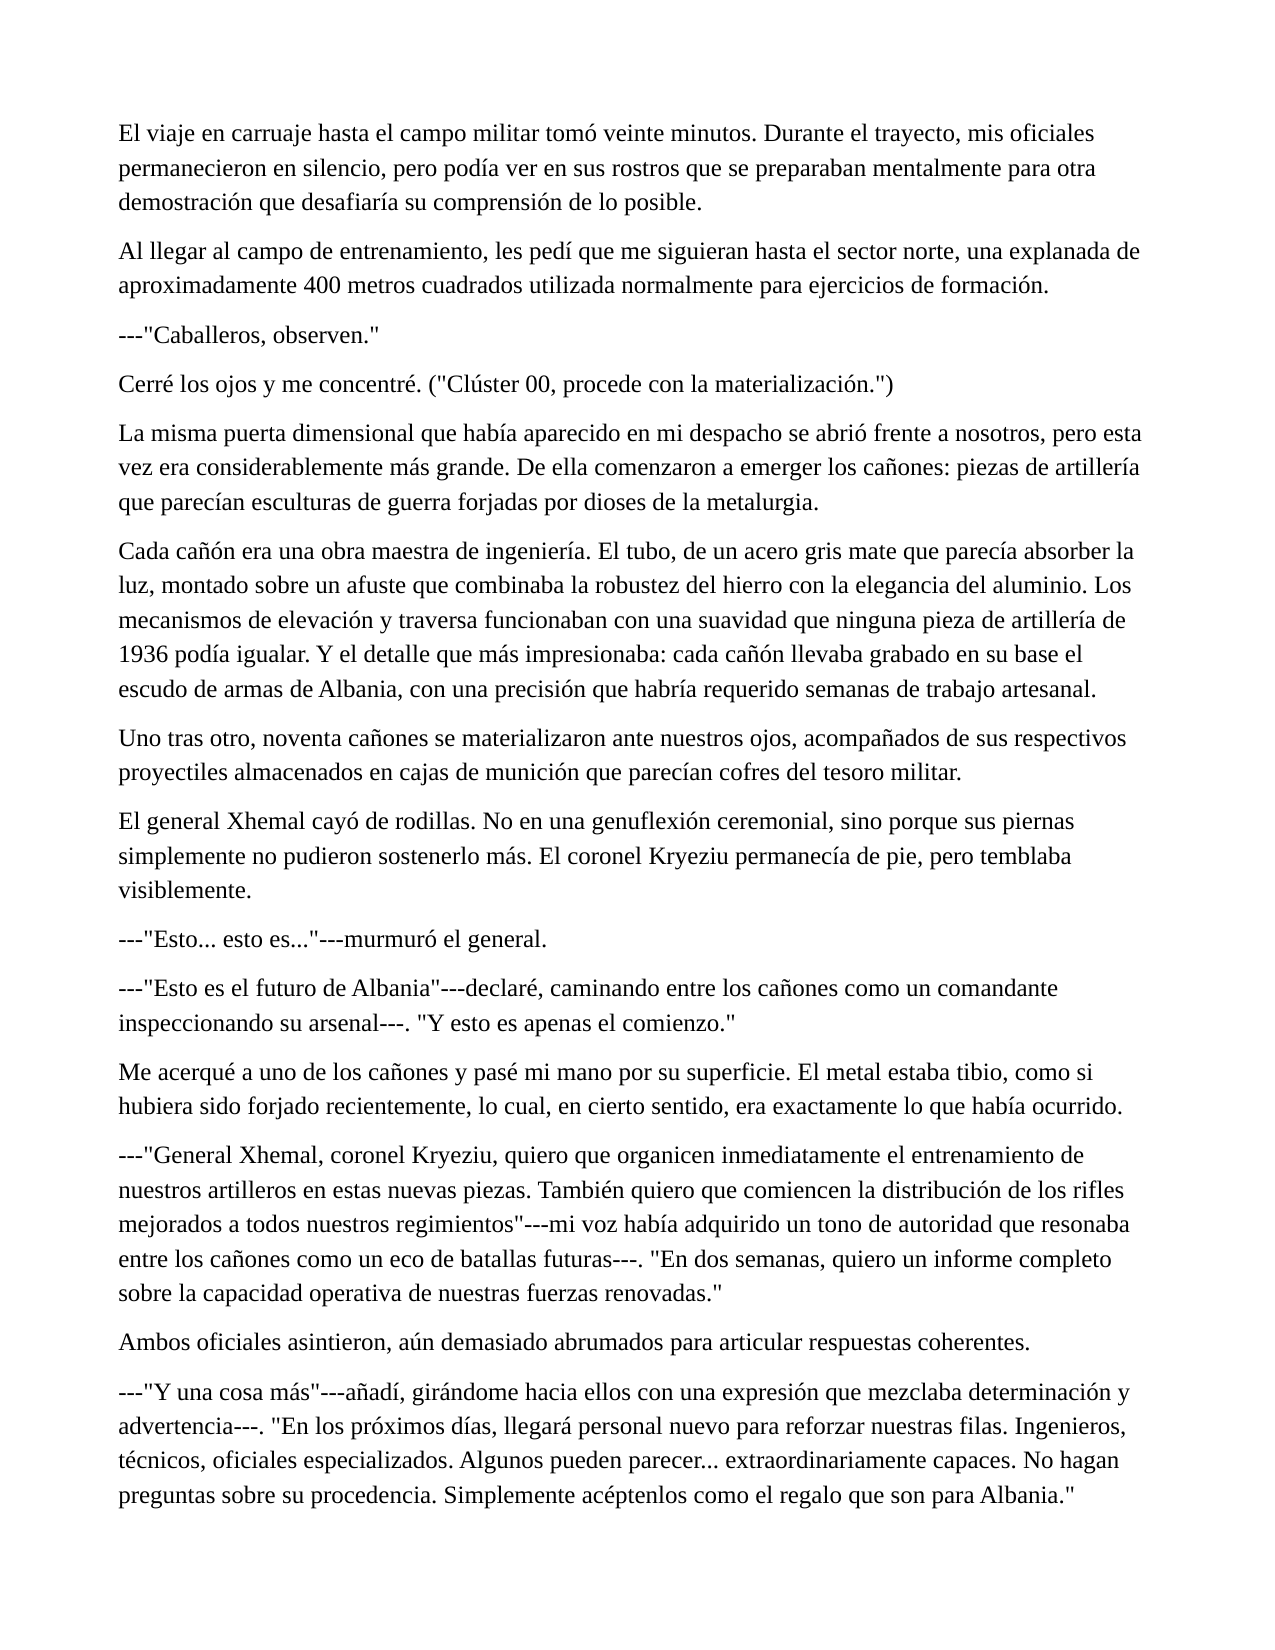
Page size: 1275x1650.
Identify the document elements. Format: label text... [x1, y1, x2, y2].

text ---"Esto... esto es..."---murmuró el general. [118, 924, 1157, 953]
text Uno tras otro, noventa cañones se materializaron ante nuestros ojos, acompañados de sus respectivos proyectiles almacenados en cajas de munición que parecían cofres del tesoro militar. [118, 723, 1157, 786]
text ---"General Xhemal, coronel Kryeziu, quiero que organicen inmediatamente el entrenamiento de nuestros artilleros en estas nuevas piezas. También quiero que comiencen la distribución de los rifles mejorados a todos nuestros regimientos"---mi voz había adquirido un tono de autoridad que resonaba entre los cañones como un eco de batallas futuras---. "En dos semanas, quiero un informe completo sobre la capacidad operativa de nuestras fuerzas renovadas." [118, 1141, 1157, 1307]
text El general Xhemal cayó de rodillas. No en una genuflexión ceremonial, sino porque sus piernas simplemente no pudieron sostenerlo más. El coronel Kryeziu permanecía de pie, pero temblaba visiblemente. [118, 806, 1157, 904]
text El viaje en carruaje hasta el campo militar tomó veinte minutos. Durante el trayecto, mis oficiales permanecieron en silencio, pero podía ver en sus rostros que se preparaban mentalmente para otra demostración que desafiaría su comprensión de lo posible. [118, 118, 1157, 216]
text La misma puerta dimensional que había aparecido en mi despacho se abrió frente a nosotros, pero esta vez era considerablemente más grande. De ella comenzaron a emerger los cañones: piezas de artillería que parecían esculturas de guerra forjadas por dioses de la metalurgia. [118, 418, 1157, 516]
text Me acerqué a uno de los cañones y pasé mi mano por su superficie. El metal estaba tibio, como si hubiera sido forjado recientemente, lo cual, en cierto sentido, era exactamente lo que había ocurrido. [118, 1057, 1157, 1120]
text Cerré los ojos y me concentré. ("Clúster 00, procede con la materialización.") [118, 369, 1157, 397]
text Ambos oficiales asintieron, aún demasiado abrumados para articular respuestas coherentes. [118, 1327, 1157, 1356]
text Al llegar al campo de entrenamiento, les pedí que me siguieran hasta el sector norte, una explanada de aproximadamente 400 metros cuadrados utilizada normalmente para ejercicios de formación. [118, 236, 1157, 299]
text Cada cañón era una obra maestra de ingeniería. El tubo, de un acero gris mate que parecía absorber la luz, montado sobre un afuste que combinaba la robustez del hierro con la elegancia del aluminio. Los mecanismos de elevación y traversa funcionaban con una suavidad que ninguna pieza de artillería de 1936 podía igualar. Y el detalle que más impresionaba: cada cañón llevaba grabado en su base el escudo de armas de Albania, con una precisión que habría requerido semanas de trabajo artesanal. [118, 536, 1157, 702]
text ---"Y una cosa más"---añadí, girándome hacia ellos con una expresión que mezclaba determinación y advertencia---. "En los próximos días, llegará personal nuevo para reforzar nuestras filas. Ingenieros, técnicos, oficiales especializados. Algunos pueden parecer... extraordinariamente capaces. No hagan preguntas sobre su procedencia. Simplemente acéptenlos como el regalo que son para Albania." [118, 1377, 1157, 1509]
text ---"Esto es el futuro de Albania"---declaré, caminando entre los cañones como un comandante inspeccionando su arsenal---. "Y esto es apenas el comienzo." [118, 973, 1157, 1037]
text ---"Caballeros, observen." [118, 320, 1157, 348]
